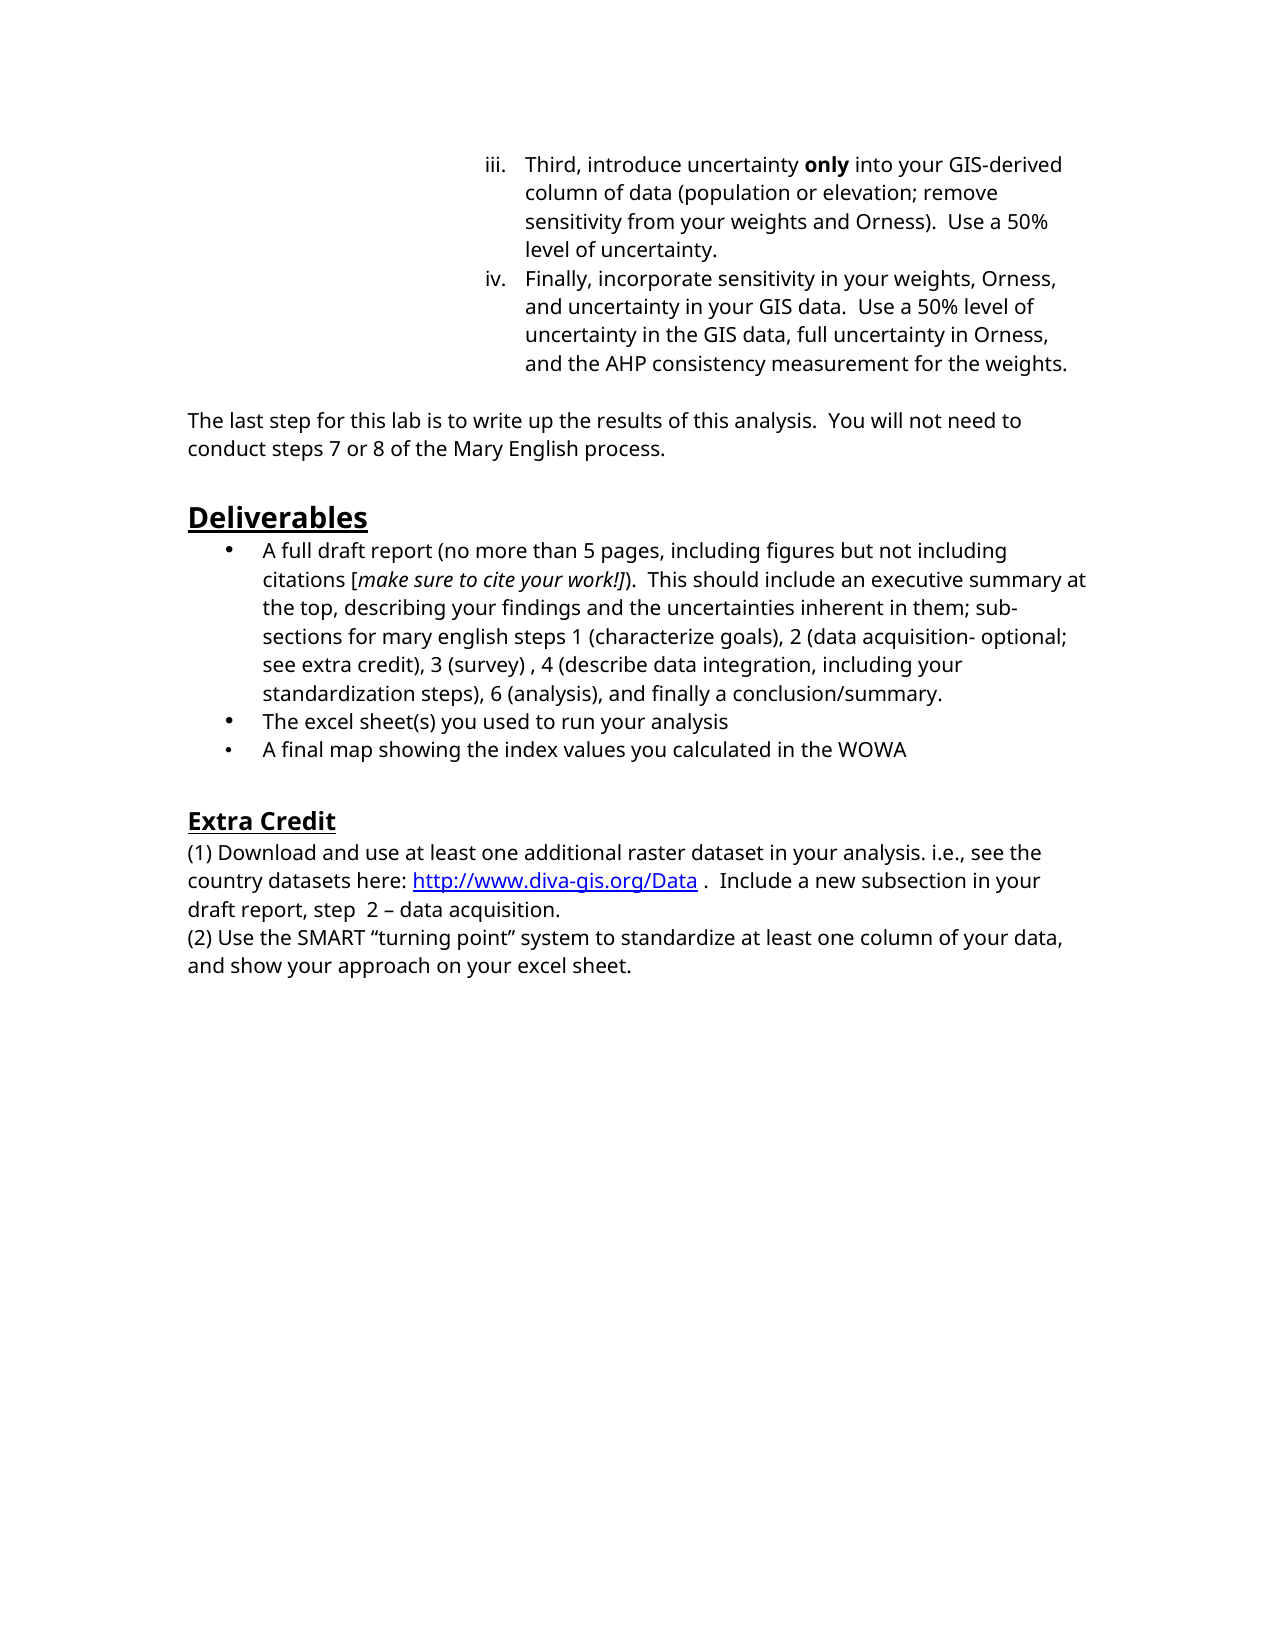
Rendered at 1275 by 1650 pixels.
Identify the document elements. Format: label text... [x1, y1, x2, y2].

text The last step for this lab is to write up the results of this analysis. You will not need to conduct steps 7 or 8 of the Mary English process. [187, 406, 1087, 463]
text (1) Download and use at least one additional raster dataset in your analysis. i.e., see the country datasets here: http://www.diva-gis.org/Data . Include a new subsection in your draft report, step 2 – data acquisition. [187, 838, 1087, 923]
text (2) Use the SMART “turning point” system to standardize at least one column of your data, and show your approach on your excel sheet. [187, 923, 1087, 980]
text Extra Credit [187, 804, 1087, 838]
list A final map showing the index values you calculated in the WOWA [225, 736, 1087, 764]
list A full draft report (no more than 5 pages, including figures but not including citations [make sure to cite your work!]). This should include an executive summary at the top, describing your findings and the uncertainties inherent in them; sub-sections for mary english steps 1 (characterize goals), 2 (data acquisition- optional; see extra credit), 3 (survey) , 4 (describe data integration, including your standardization steps), 6 (analysis), and finally a conclusion/summary. [225, 537, 1087, 707]
list Third, introduce uncertainty only into your GIS-derived column of data (population or elevation; remove sensitivity from your weights and Orness). Use a 50% level of uncertainty. [506, 150, 1087, 264]
list The excel sheet(s) you used to run your analysis [225, 707, 1087, 736]
text Deliverables [187, 497, 1087, 537]
list Finally, incorporate sensitivity in your weights, Orness, and uncertainty in your GIS data. Use a 50% level of uncertainty in the GIS data, full uncertainty in Orness, and the AHP consistency measurement for the weights. [506, 264, 1087, 377]
